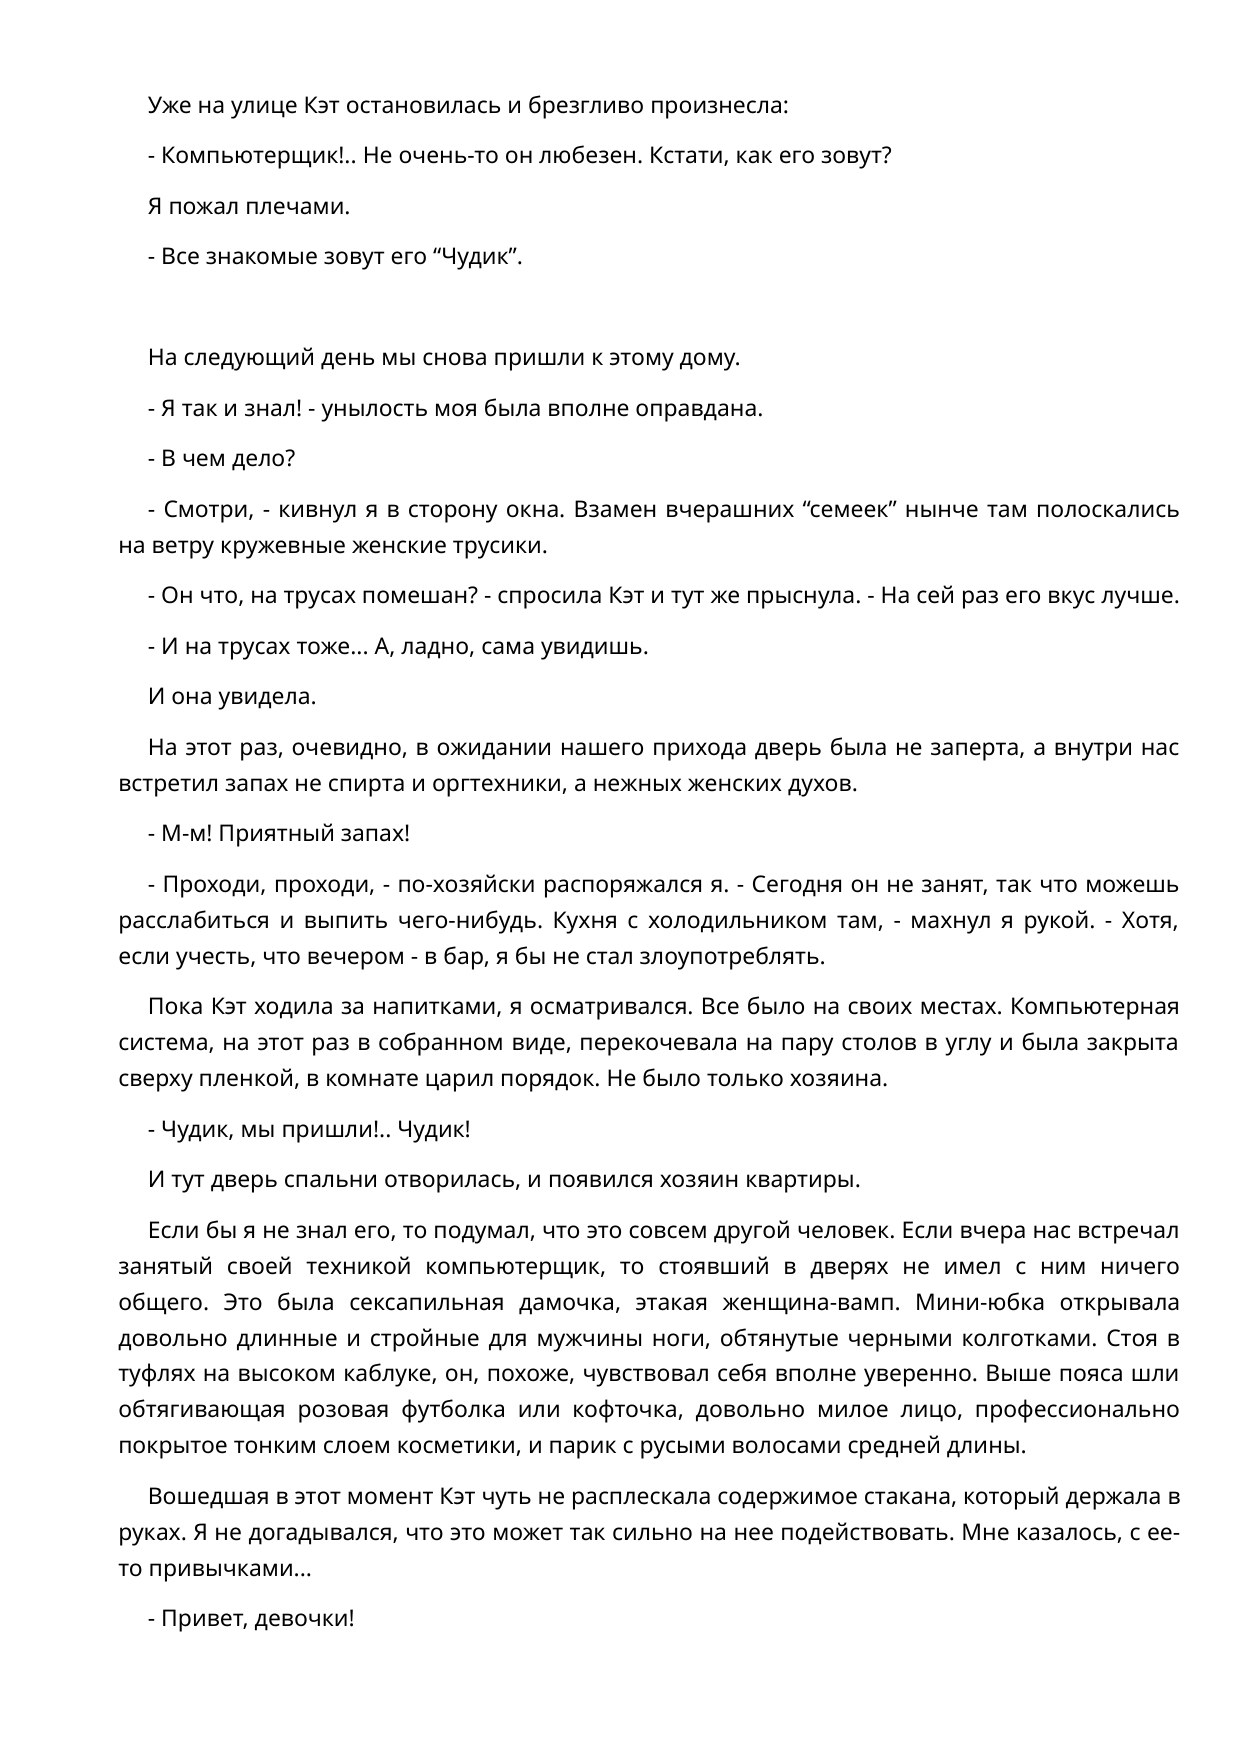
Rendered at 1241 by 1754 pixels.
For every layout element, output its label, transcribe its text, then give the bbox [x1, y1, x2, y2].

text - Проходи, проходи, - по-хозяйски распоряжался я. - Сегодня он не занят, так что можешь расслабиться и выпить чего-нибудь. Кухня с холодильником там, - махнул я рукой. - Хотя, если учесть, что вечером - в бар, я бы не стал злоупотреблять. [118, 868, 1181, 971]
text Если бы я не знал его, то подумал, что это совсем другой человек. Если вчера нас встречал занятый своей техникой компьютерщик, то стоявший в дверях не имел с ним ничего общего. Это была сексапильная дамочка, этакая женщина-вамп. Мини-юбка открывала довольно длинные и стройные для мужчины ноги, обтянутые черными колготками. Стоя в туфлях на высоком каблуке, он, похоже, чувствовал себя вполне уверенно. Выше пояса шли обтягивающая розовая футболка или кофточка, довольно милое лицо, профессионально покрытое тонким слоем косметики, и парик с русыми волосами средней длины. [118, 1214, 1181, 1461]
text И тут дверь спальни отворилась, и появился хозяин квартиры. [118, 1163, 1181, 1194]
text На следующий день мы снова пришли к этому дому. [118, 341, 1181, 372]
text - Он что, на трусах помешан? - спросила Кэт и тут же прыснула. - На сей раз его вкус лучше. [118, 579, 1181, 611]
text - В чем дело? [118, 442, 1181, 473]
text На этот раз, очевидно, в ожидании нашего прихода дверь была не заперта, а внутри нас встретил запах не спирта и оргтехники, а нежных женских духов. [118, 731, 1181, 798]
text Я пожал плечами. [118, 190, 1181, 221]
text И она увидела. [118, 680, 1181, 712]
text - Привет, девочки! [118, 1602, 1181, 1633]
text Уже на улице Кэт остановилась и брезгливо произнесла: [118, 89, 1181, 120]
text - Я так и знал! - унылость моя была вполне оправдана. [118, 392, 1181, 423]
text - И на трусах тоже... А, ладно, сама увидишь. [118, 630, 1181, 661]
text - Чудик, мы пришли!.. Чудик! [118, 1113, 1181, 1144]
text - Все знакомые зовут его “Чудик”. [118, 240, 1181, 271]
text - М-м! Приятный запах! [118, 817, 1181, 848]
text Пока Кэт ходила за напитками, я осматривался. Все было на своих местах. Компьютерная система, на этот раз в собранном виде, перекочевала на пару столов в углу и была закрыта сверху пленкой, в комнате царил порядок. Не было только хозяина. [118, 990, 1181, 1093]
text - Смотри, - кивнул я в сторону окна. Взамен вчерашних “семеек” нынче там полоскались на ветру кружевные женские трусики. [118, 493, 1181, 560]
text - Компьютерщик!.. Не очень-то он любезен. Кстати, как его зовут? [118, 139, 1181, 170]
text Вошедшая в этот момент Кэт чуть не расплескала содержимое стакана, который держала в руках. Я не догадывался, что это может так сильно на нее подействовать. Мне казалось, с ее-то привычками... [118, 1480, 1181, 1583]
